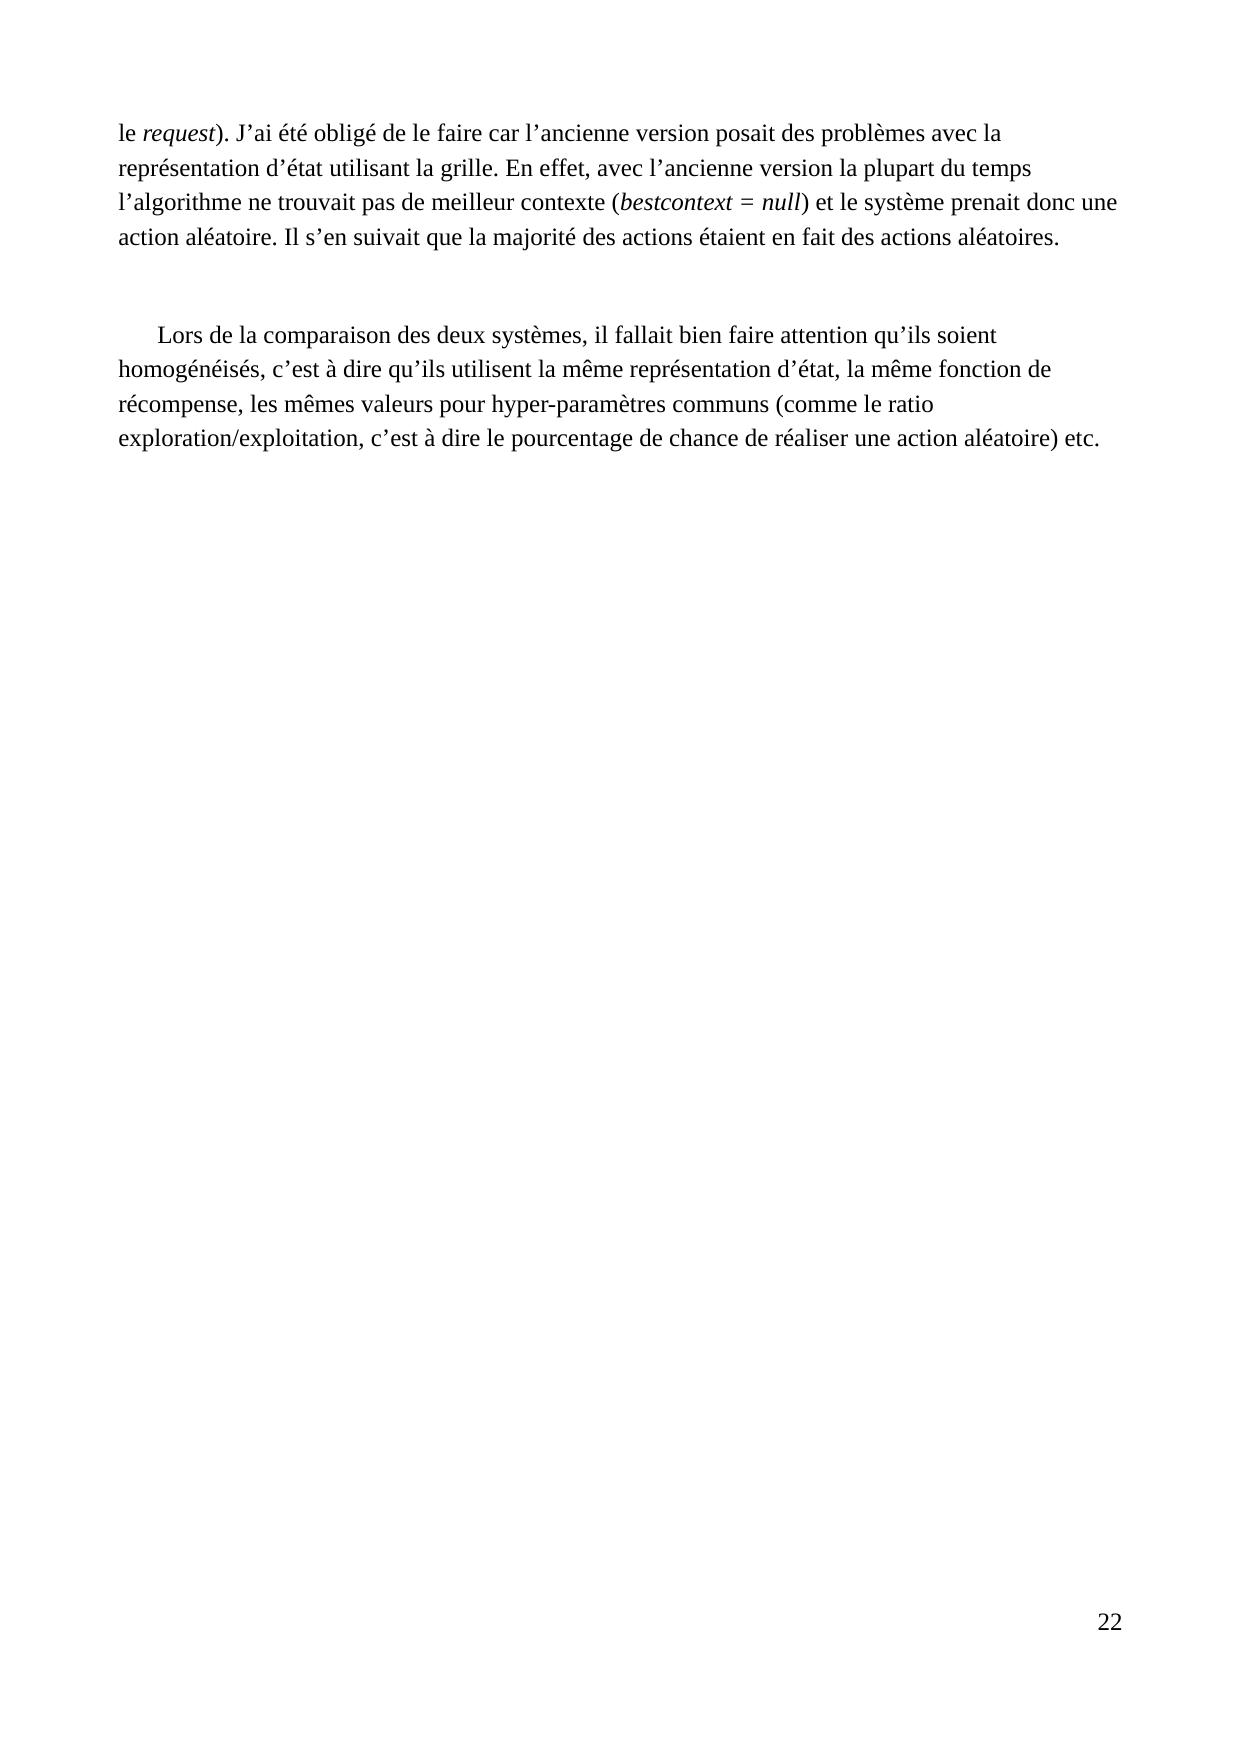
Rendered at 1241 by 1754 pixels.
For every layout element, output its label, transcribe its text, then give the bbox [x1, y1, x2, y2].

text Lors de la comparaison des deux systèmes, il fallait bien faire attention qu’ils soient homogénéisés, c’est à dire qu’ils utilisent la même représentation d’état, la même fonction de récompense, les mêmes valeurs pour hyper-paramètres communs (comme le ratio exploration/exploitation, c’est à dire le pourcentage de chance de réaliser une action aléatoire) etc. [118, 320, 1122, 452]
text le request). J’ai été obligé de le faire car l’ancienne version posait des problèmes avec la représentation d’état utilisant la grille. En effet, avec l’ancienne version la plupart du temps l’algorithme ne trouvait pas de meilleur contexte (bestcontext = null) et le système prenait donc une action aléatoire. Il s’en suivait que la majorité des actions étaient en fait des actions aléatoires. [118, 118, 1122, 250]
